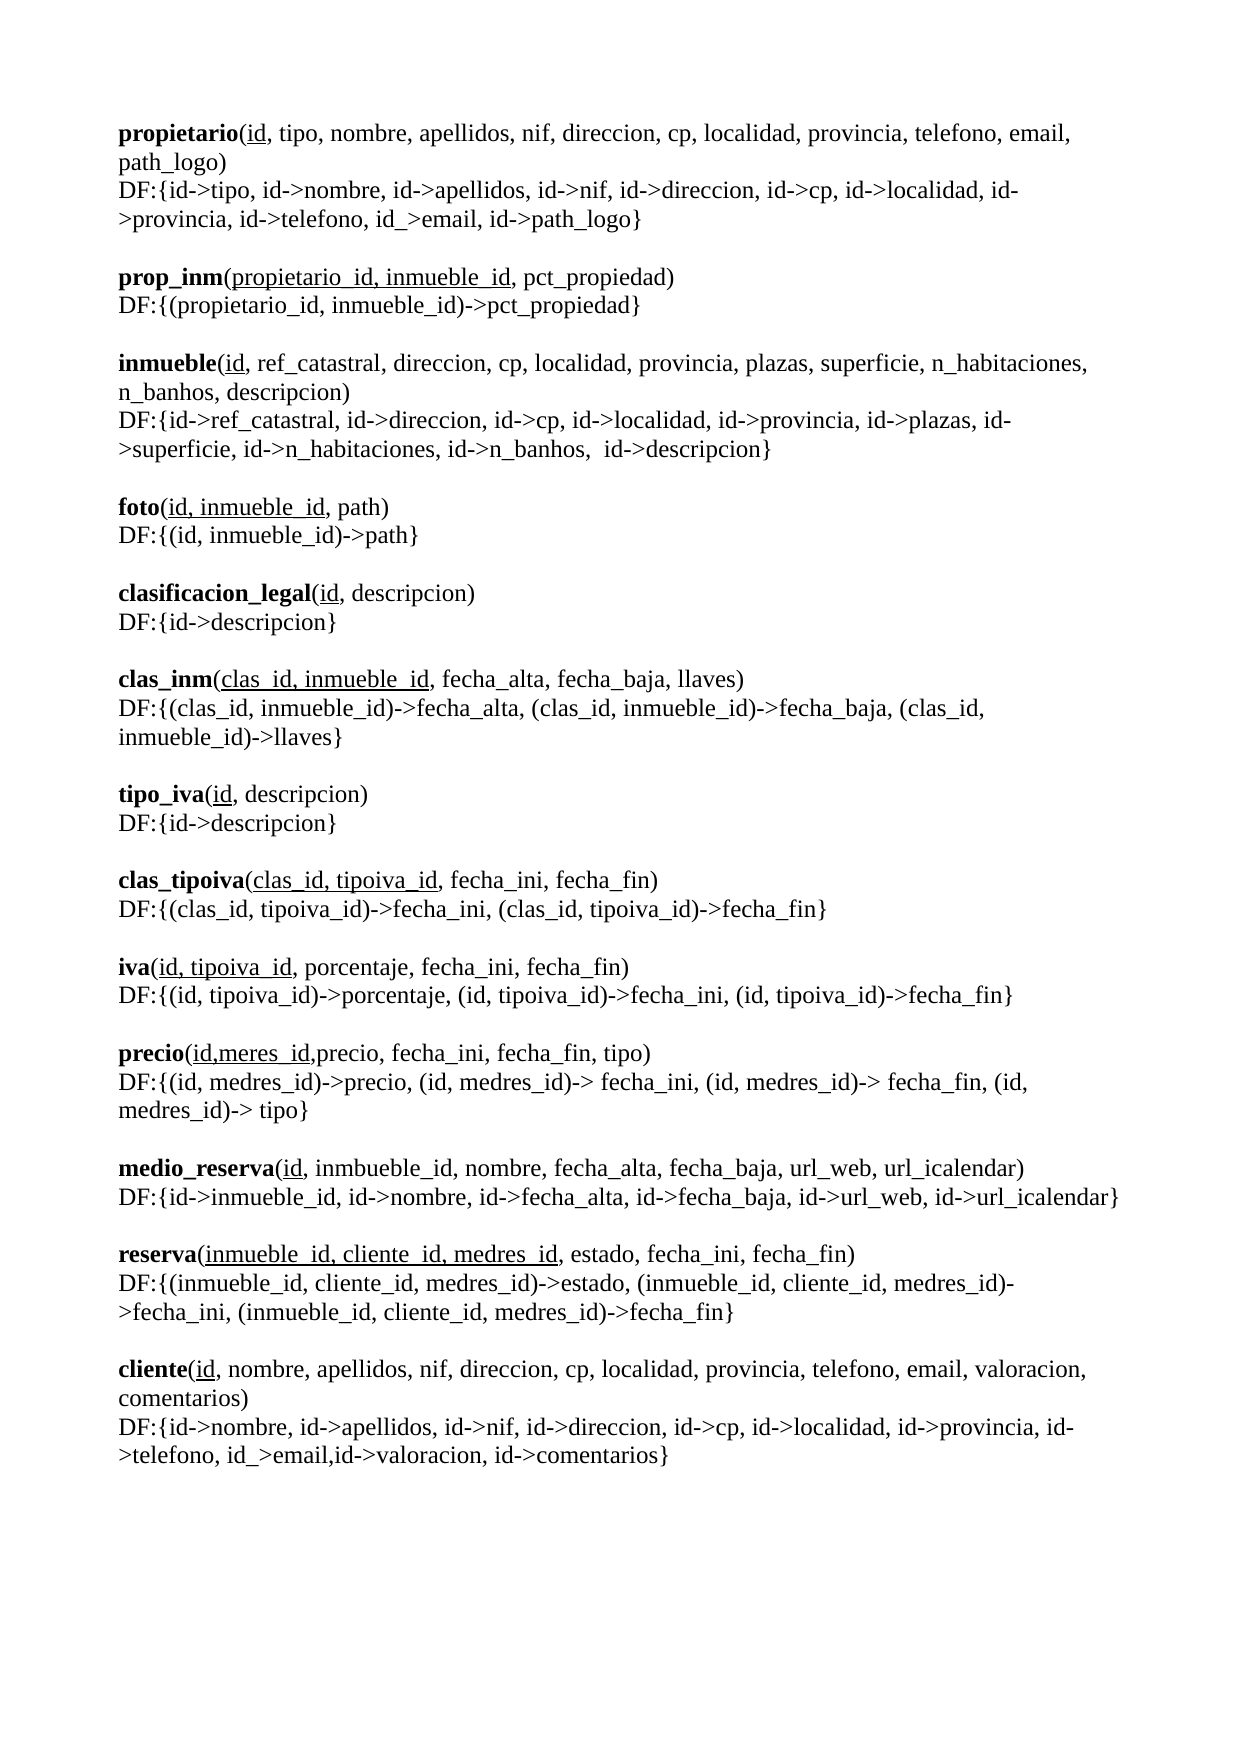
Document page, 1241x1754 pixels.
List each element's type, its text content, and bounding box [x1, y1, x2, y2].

text DF:{(propietario_id, inmueble_id)->pct_propiedad} [118, 291, 1122, 319]
text clasificacion_legal(id, descripcion) [118, 578, 1122, 607]
text foto(id, inmueble_id, path) [118, 492, 1122, 521]
text tipo_iva(id, descripcion) [118, 779, 1122, 808]
text DF:{id->nombre, id->apellidos, id->nif, id->direccion, id->cp, id->localidad, id->provincia, id->telefono, id_>email,id->valoracion, id->comentarios} [118, 1412, 1122, 1469]
text clas_inm(clas_id, inmueble_id, fecha_alta, fecha_baja, llaves) [118, 664, 1122, 693]
text propietario(id, tipo, nombre, apellidos, nif, direccion, cp, localidad, provincia, telefono, email, path_logo) [118, 118, 1122, 176]
text clas_tipoiva(clas_id, tipoiva_id, fecha_ini, fecha_fin) [118, 866, 1122, 894]
text inmueble(id, ref_catastral, direccion, cp, localidad, provincia, plazas, superficie, n_habitaciones, n_banhos, descripcion) [118, 348, 1122, 406]
text DF:{id->descripcion} [118, 607, 1122, 636]
text DF:{id->tipo, id->nombre, id->apellidos, id->nif, id->direccion, id->cp, id->localidad, id->provincia, id->telefono, id_>email, id->path_logo} [118, 176, 1122, 233]
text DF:{(clas_id, inmueble_id)->fecha_alta, (clas_id, inmueble_id)->fecha_baja, (clas_id, inmueble_id)->llaves} [118, 693, 1122, 751]
text prop_inm(propietario_id, inmueble_id, pct_propiedad) [118, 262, 1122, 291]
text DF:{(clas_id, tipoiva_id)->fecha_ini, (clas_id, tipoiva_id)->fecha_fin} [118, 894, 1122, 923]
text DF:{(id, inmueble_id)->path} [118, 521, 1122, 549]
text DF:{(id, tipoiva_id)->porcentaje, (id, tipoiva_id)->fecha_ini, (id, tipoiva_id)->fecha_fin} [118, 981, 1122, 1009]
text reserva(inmueble_id, cliente_id, medres_id, estado, fecha_ini, fecha_fin) [118, 1239, 1122, 1268]
text DF:{(id, medres_id)->precio, (id, medres_id)-> fecha_ini, (id, medres_id)-> fecha_fin, (id, medres_id)-> tipo} [118, 1067, 1122, 1124]
text iva(id, tipoiva_id, porcentaje, fecha_ini, fecha_fin) [118, 952, 1122, 981]
text DF:{(inmueble_id, cliente_id, medres_id)->estado, (inmueble_id, cliente_id, medres_id)->fecha_ini, (inmueble_id, cliente_id, medres_id)->fecha_fin} [118, 1268, 1122, 1326]
text precio(id,meres_id,precio, fecha_ini, fecha_fin, tipo) [118, 1038, 1122, 1067]
text DF:{id->inmueble_id, id->nombre, id->fecha_alta, id->fecha_baja, id->url_web, id->url_icalendar} [118, 1182, 1122, 1211]
text DF:{id->ref_catastral, id->direccion, id->cp, id->localidad, id->provincia, id->plazas, id->superficie, id->n_habitaciones, id->n_banhos, id->descripcion} [118, 406, 1122, 463]
text cliente(id, nombre, apellidos, nif, direccion, cp, localidad, provincia, telefono, email, valoracion, comentarios) [118, 1354, 1122, 1412]
text DF:{id->descripcion} [118, 808, 1122, 837]
text medio_reserva(id, inmbueble_id, nombre, fecha_alta, fecha_baja, url_web, url_icalendar) [118, 1153, 1122, 1182]
